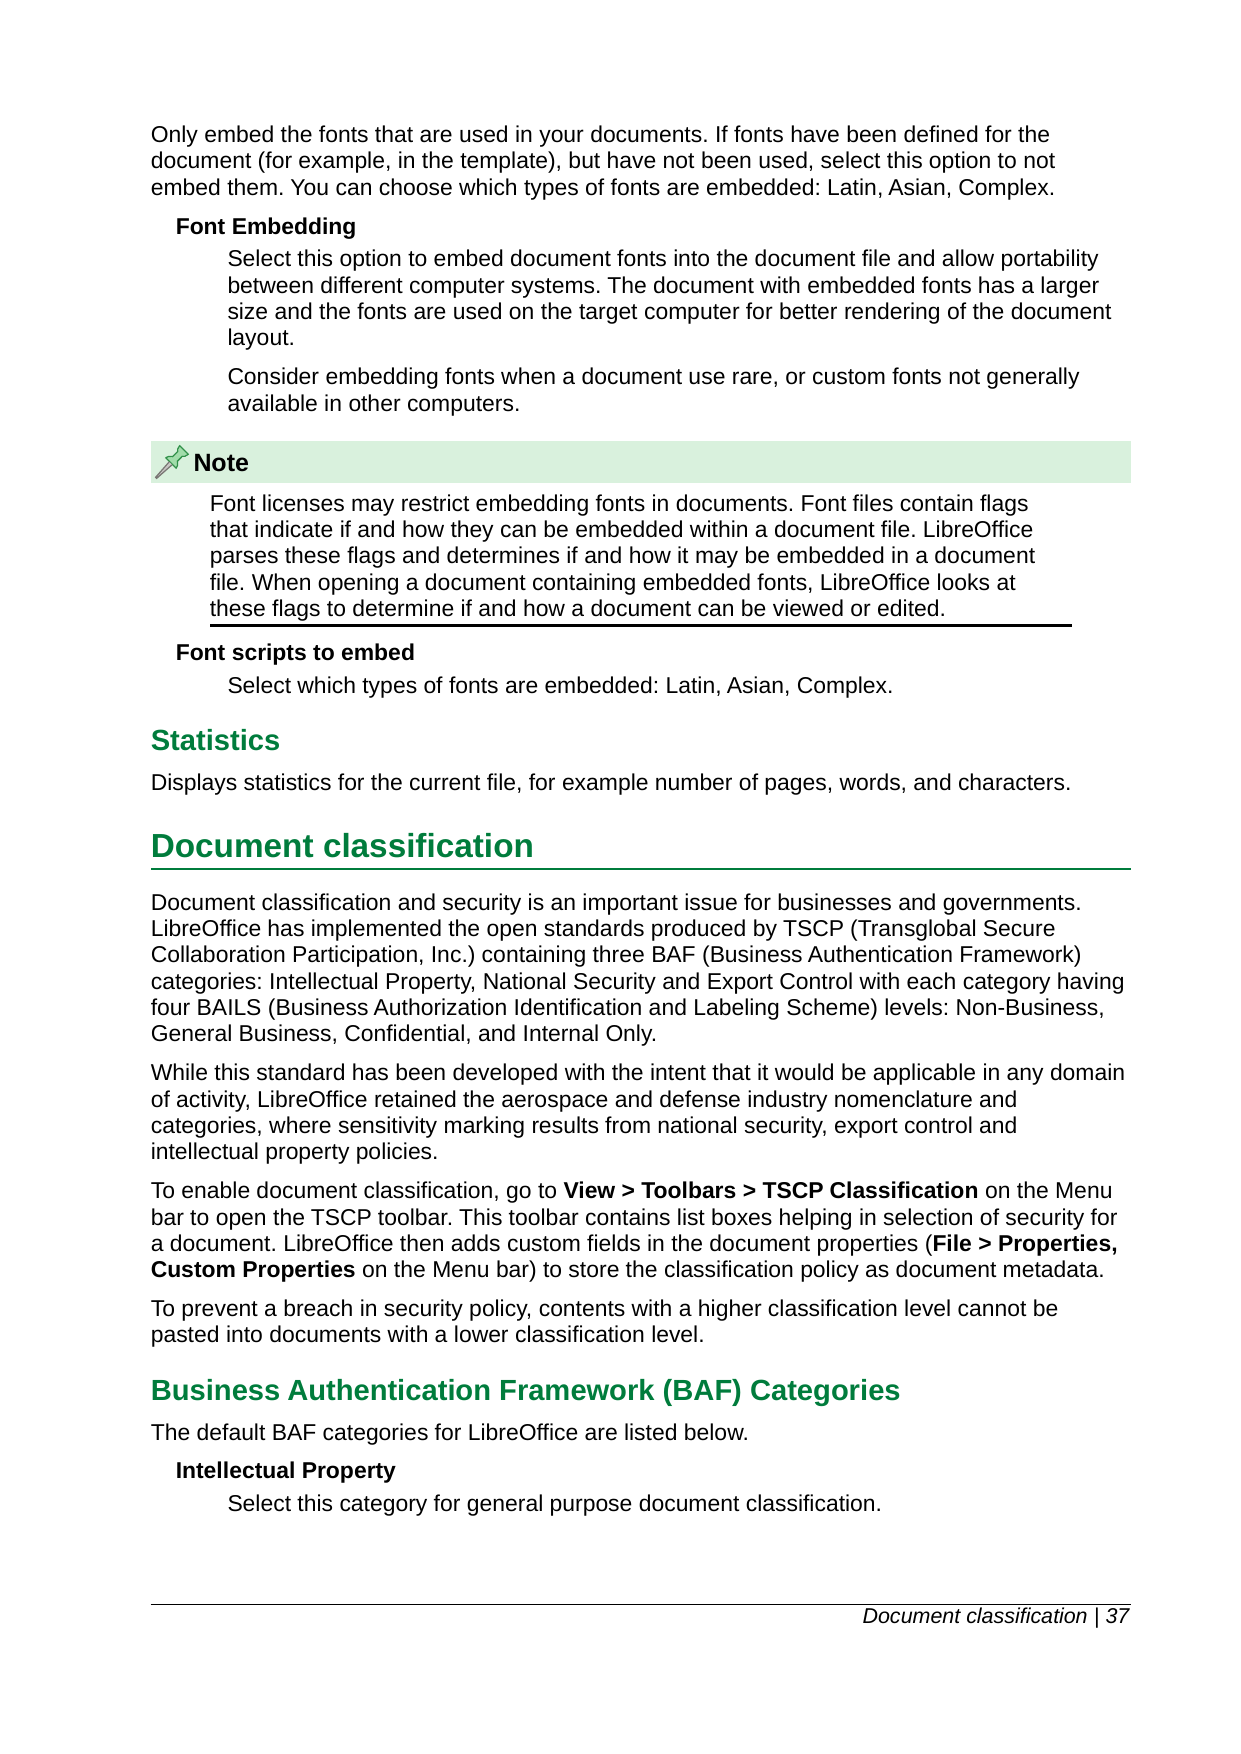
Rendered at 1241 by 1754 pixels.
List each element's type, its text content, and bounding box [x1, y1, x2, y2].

text Document classification and security is an important issue for businesses and governments. LibreOffice has implemented the open standards produced by TSCP (Transglobal Secure Collaboration Participation, Inc.) containing three BAF (Business Authentication Framework) categories: Intellectual Property, National Security and Export Control with each category having four BAILS (Business Authorization Identification and Labeling Scheme) levels: Non-Business, General Business, Confidential, and Internal Only. [151, 889, 1131, 1047]
subtitle Business Authentication Framework (BAF) Categories [151, 1373, 1131, 1406]
text Displays statistics for the current file, for example number of pages, words, and characters. [151, 769, 1131, 795]
text Consider embedding fonts when a document use rare, or custom fonts not generally available in other computers. [227, 363, 1131, 416]
text Intellectual Property [176, 1457, 1131, 1484]
list The default BAF categories for LibreOffice are listed below. [151, 1418, 1131, 1445]
text Select which types of fonts are embedded: Latin, Asian, Complex. [227, 672, 1131, 698]
text Select this option to embed document fonts into the document file and allow portability between different computer systems. The document with embedded fonts has a larger size and the fonts are used on the target computer for better rendering of the document layout. [227, 245, 1131, 351]
text To prevent a breach in security policy, contents with a higher classification level cannot be pasted into documents with a lower classification level. [151, 1295, 1131, 1348]
text Select this category for general purpose document classification. [227, 1490, 1131, 1516]
text While this standard has been developed with the intent that it would be applicable in any domain of activity, LibreOffice retained the aerospace and defense industry nomenclature and categories, where sensitivity marking results from national security, export control and intellectual property policies. [151, 1059, 1131, 1165]
list Only embed the fonts that are used in your documents. If fonts have been defined for the document (for example, in the template), but have not been used, select this option to not embed them. You can choose which types of fonts are embedded: Latin, Asian, Complex. [151, 121, 1131, 200]
subtitle Note [193, 441, 1131, 483]
text Font licenses may restrict embedding fonts in documents. Font files contain flags that indicate if and how they can be embedded within a document file. LibreOffice parses these flags and determines if and how it may be embedded in a document file. When opening a document containing embedded fonts, LibreOffice looks at these flags to determine if and how a document can be viewed or edited. [209, 490, 1072, 627]
text To enable document classification, go to View > Toolbars > TSCP Classification on the Menu bar to open the TSCP toolbar. This toolbar contains list boxes helping in selection of security for a document. LibreOffice then adds custom fields in the document properties (File > Properties, Custom Properties on the Menu bar) to store the classification policy as document metadata. [151, 1177, 1131, 1283]
text Font scripts to embed [176, 639, 1131, 665]
text Font Embedding [176, 213, 1131, 239]
subtitle Document classification [151, 826, 1131, 868]
subtitle Statistics [151, 723, 1131, 756]
